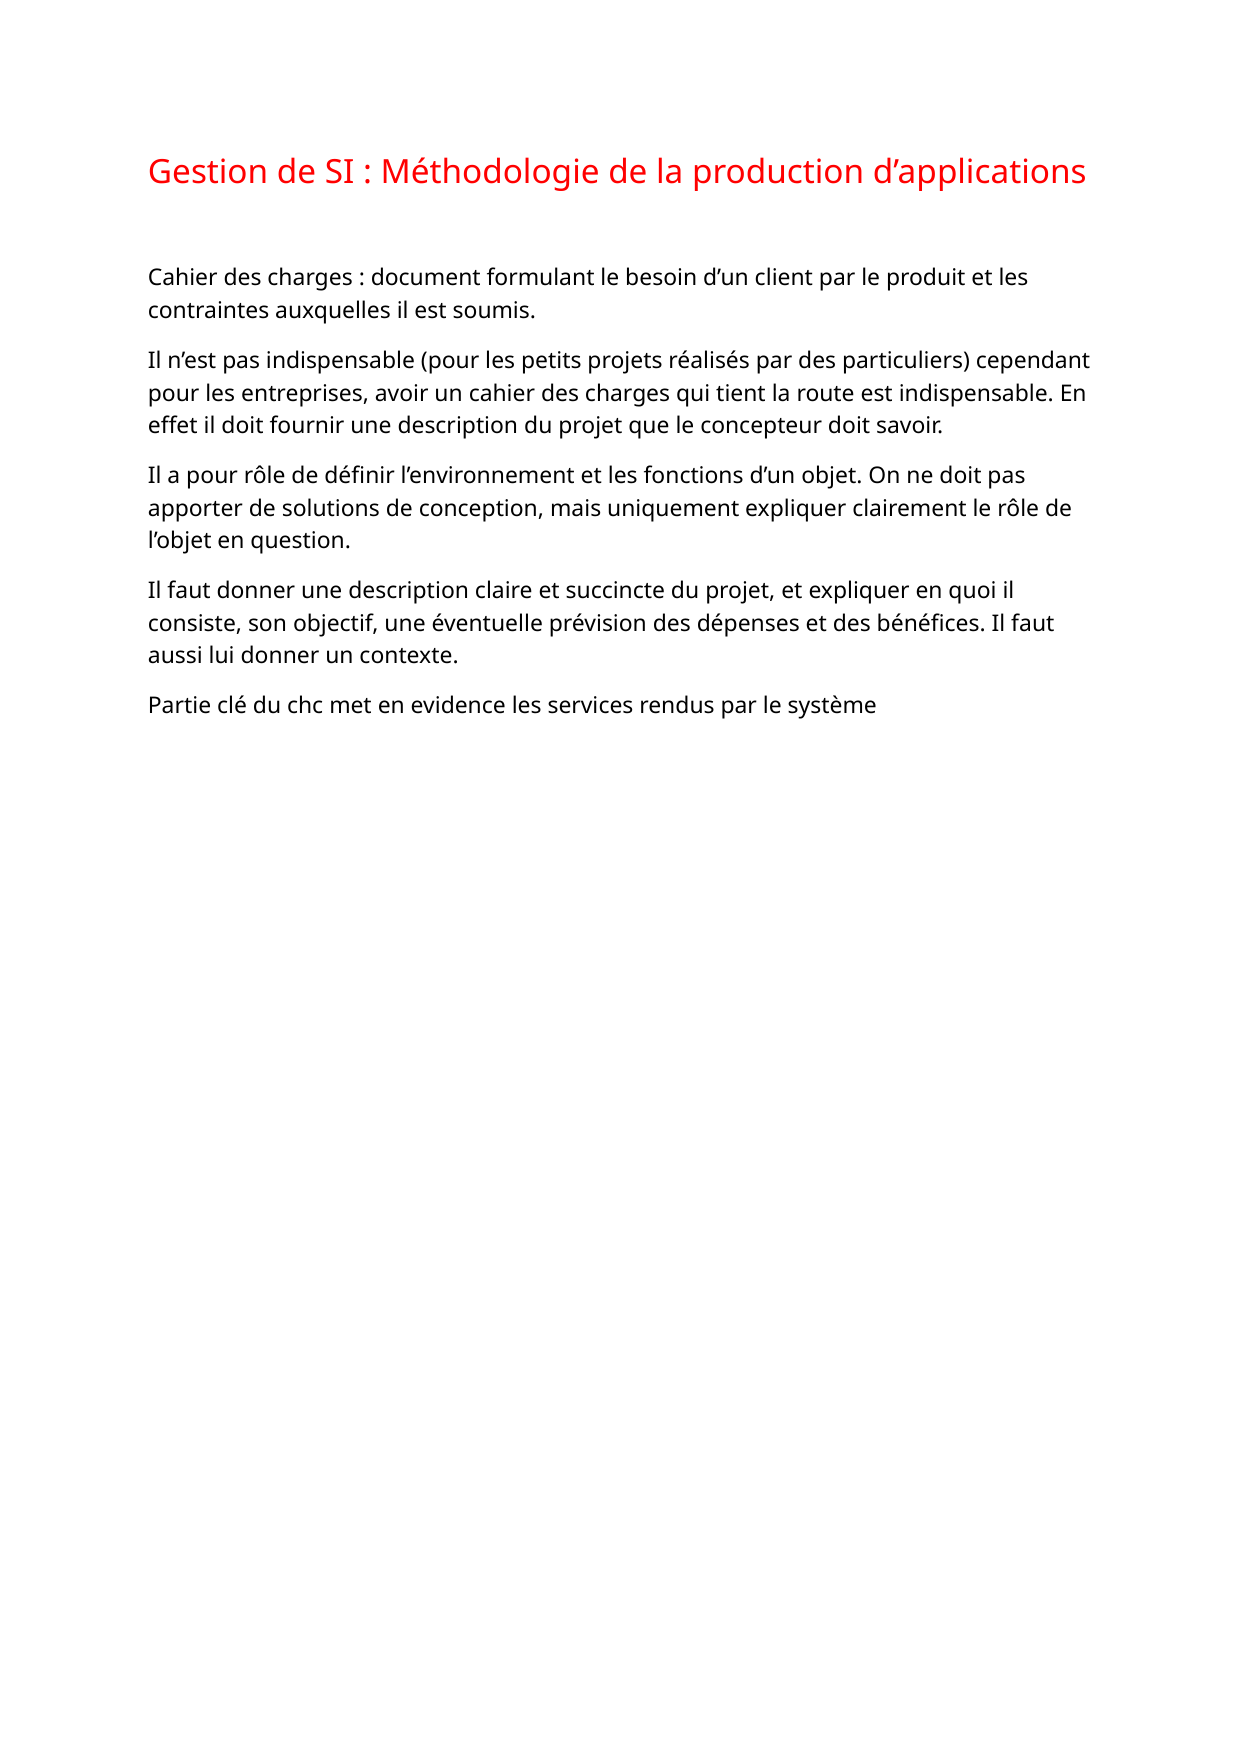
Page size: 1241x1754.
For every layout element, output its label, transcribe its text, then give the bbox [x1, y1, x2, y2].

text Gestion de SI : Méthodologie de la production d’applications [148, 148, 1093, 193]
text Il a pour rôle de définir l’environnement et les fonctions d’un objet. On ne doit pas apporter de solutions de conception, mais uniquement expliquer clairement le rôle de l’objet en question. [148, 459, 1093, 556]
text Il n’est pas indispensable (pour les petits projets réalisés par des particuliers) cependant pour les entreprises, avoir un cahier des charges qui tient la route est indispensable. En effet il doit fournir une description du projet que le concepteur doit savoir. [148, 344, 1093, 441]
text Cahier des charges : document formulant le besoin d’un client par le produit et les contraintes auxquelles il est soumis. [148, 261, 1093, 325]
text Il faut donner une description claire et succincte du projet, et expliquer en quoi il consiste, son objectif, une éventuelle prévision des dépenses et des bénéfices. Il faut aussi lui donner un contexte. [148, 574, 1093, 671]
text Partie clé du chc met en evidence les services rendus par le système [148, 689, 1093, 720]
